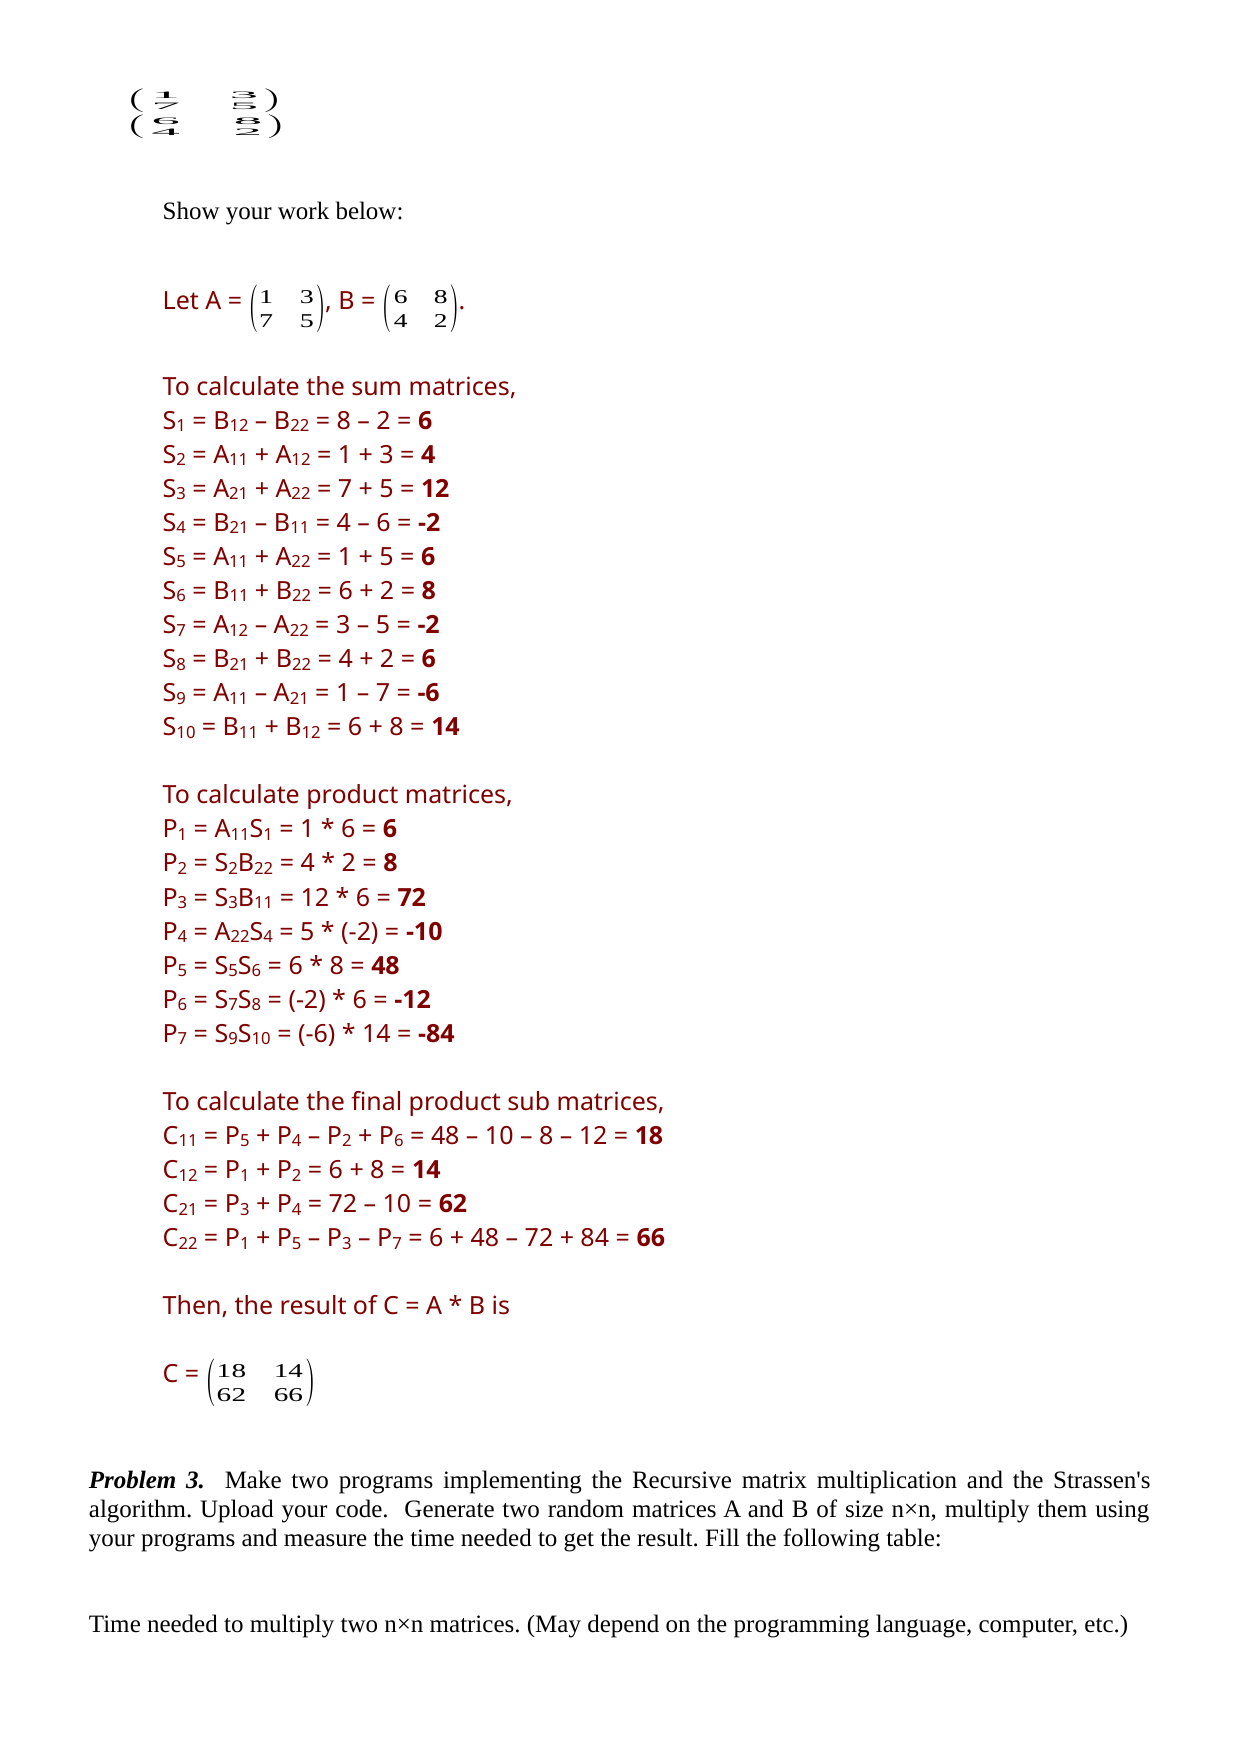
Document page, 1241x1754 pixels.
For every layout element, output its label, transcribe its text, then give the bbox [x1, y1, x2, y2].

text C = [89, 1356, 1151, 1408]
text S3 = A21 + A22 = 7 + 5 = 12 [89, 470, 1151, 504]
text To calculate the sum matrices, [89, 368, 1151, 402]
text S10 = B11 + B12 = 6 + 8 = 14 [89, 709, 1151, 743]
text Show your work below: [89, 196, 1151, 225]
text Then, the result of C = A * B is [89, 1288, 1151, 1322]
text P7 = S9S10 = (-6) * 14 = -84 [89, 1015, 1151, 1049]
text S7 = A12 – A22 = 3 – 5 = -2 [89, 607, 1151, 641]
text To calculate the final product sub matrices, [89, 1083, 1151, 1118]
text C11 = P5 + P4 – P2 + P6 = 48 – 10 – 8 – 12 = 18 [89, 1118, 1151, 1152]
text P3 = S3B11 = 12 * 6 = 72 [89, 879, 1151, 913]
text S4 = B21 – B11 = 4 – 6 = -2 [89, 504, 1151, 538]
text To calculate product matrices, [89, 777, 1151, 811]
text P4 = A22S4 = 5 * (-2) = -10 [89, 913, 1151, 947]
text C21 = P3 + P4 = 72 – 10 = 62 [89, 1186, 1151, 1220]
text S5 = A11 + A22 = 1 + 5 = 6 [89, 538, 1151, 573]
text P5 = S5S6 = 6 * 8 = 48 [89, 947, 1151, 981]
text Problem 3. Make two programs implementing the Recursive matrix multiplication and the Strassen's algorithm. Upload your code. Generate two random matrices A and B of size n×n, multiply them using your programs and measure the time needed to get the result. Fill the following table: [89, 1465, 1151, 1552]
text S9 = A11 – A21 = 1 – 7 = -6 [89, 675, 1151, 709]
text S1 = B12 – B22 = 8 – 2 = 6 [89, 402, 1151, 436]
text S8 = B21 + B22 = 4 + 2 = 6 [89, 641, 1151, 675]
text P1 = A11S1 = 1 * 6 = 6 [89, 811, 1151, 845]
text C22 = P1 + P5 – P3 – P7 = 6 + 48 – 72 + 84 = 66 [89, 1220, 1151, 1254]
text Time needed to multiply two n×n matrices. (May depend on the programming language, computer, etc.) [89, 1609, 1151, 1638]
text P2 = S2B22 = 4 * 2 = 8 [89, 845, 1151, 879]
text S6 = B11 + B22 = 6 + 2 = 8 [89, 573, 1151, 607]
text S2 = A11 + A12 = 1 + 3 = 4 [89, 436, 1151, 470]
text C12 = P1 + P2 = 6 + 8 = 14 [89, 1152, 1151, 1186]
text P6 = S7S8 = (-2) * 6 = -12 [89, 981, 1151, 1015]
text Let A = , B = . [89, 282, 1151, 334]
